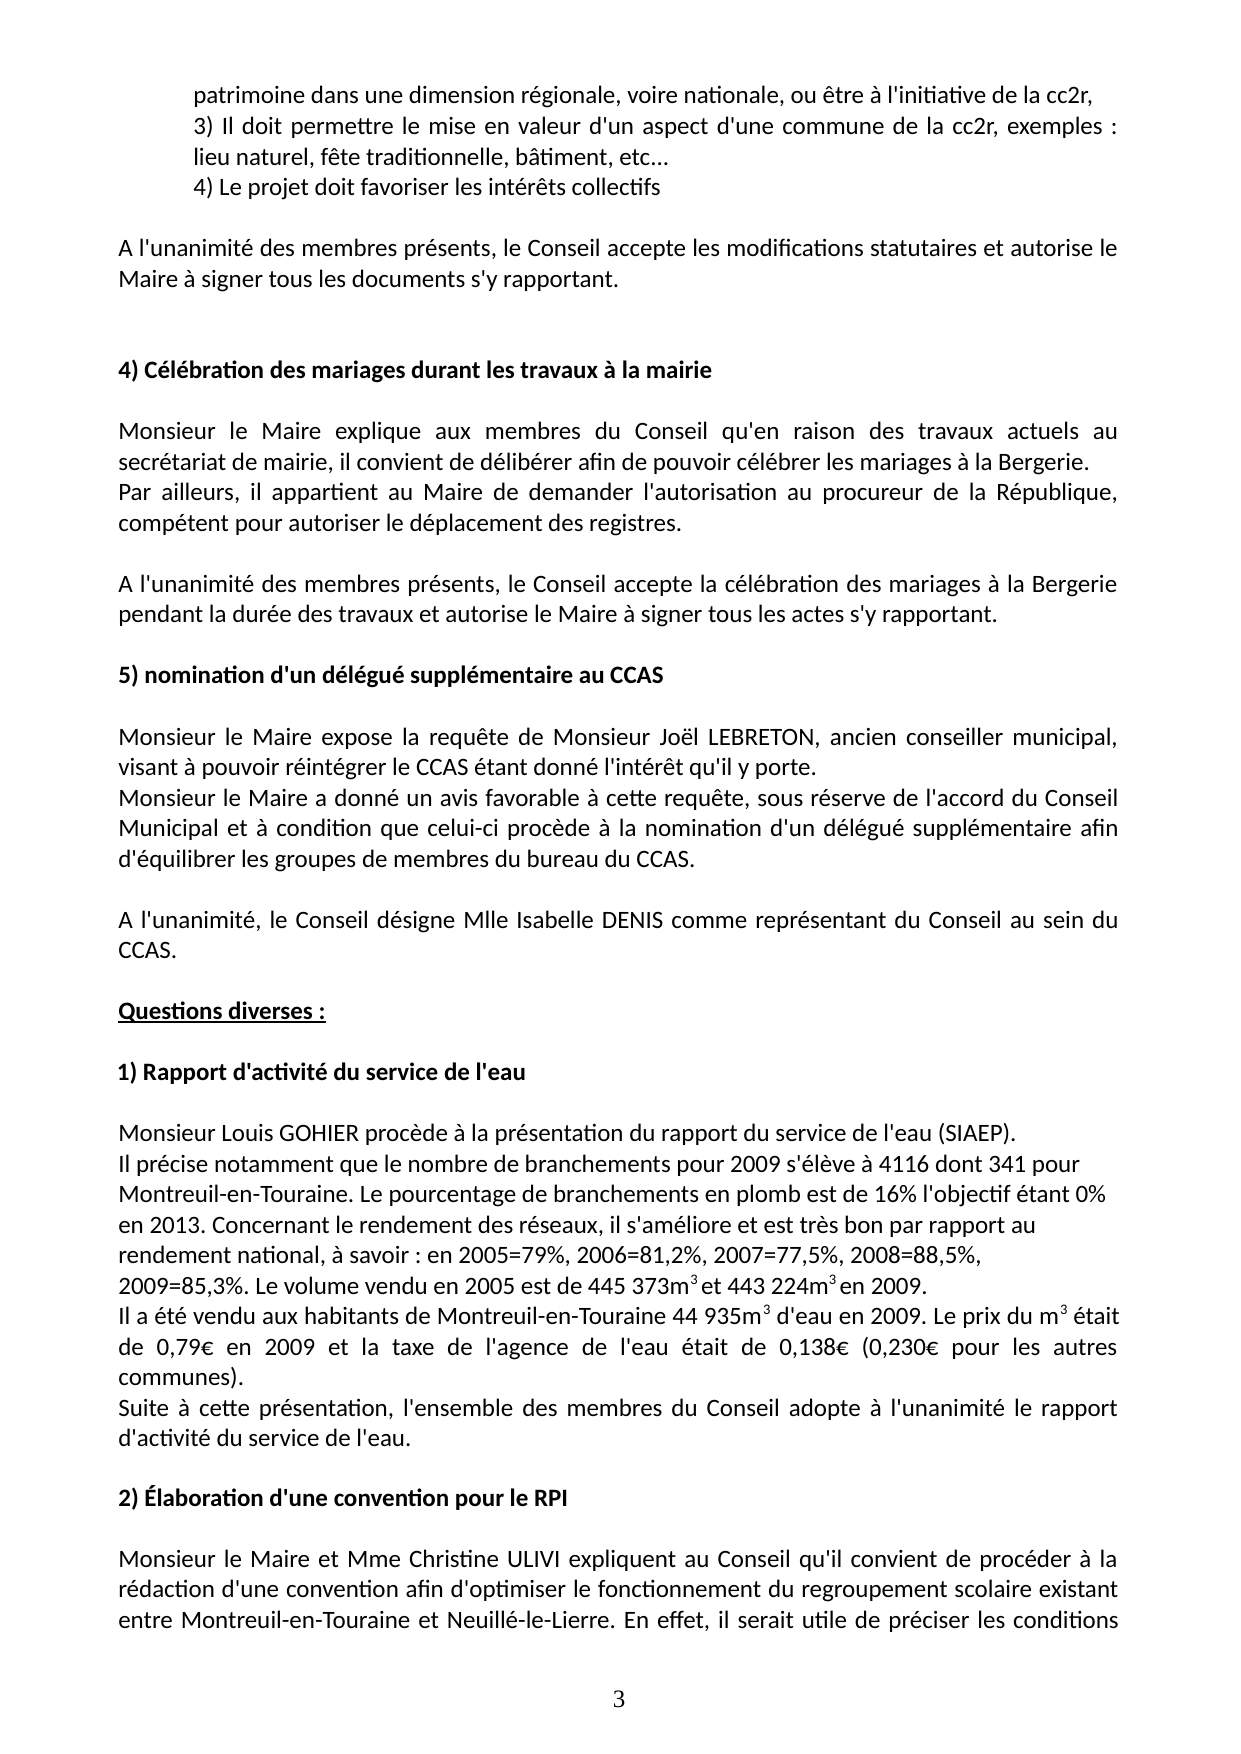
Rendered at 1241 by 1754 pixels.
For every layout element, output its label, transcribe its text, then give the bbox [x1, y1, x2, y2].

text Il a été vendu aux habitants de Montreuil-en-Touraine 44 935m3 d'eau en 2009. Le prix du m3 était de 0,79€ en 2009 et la taxe de l'agence de l'eau était de 0,138€ (0,230€ pour les autres communes). [118, 1301, 1120, 1392]
text Suite à cette présentation, l'ensemble des membres du Conseil adopte à l'unanimité le rapport d'activité du service de l'eau. [118, 1392, 1120, 1453]
list 4) Célébration des mariages durant les travaux à la mairie [117, 354, 1120, 385]
text A l'unanimité des membres présents, le Conseil accepte la célébration des mariages à la Bergerie pendant la durée des travaux et autorise le Maire à signer tous les actes s'y rapportant. [118, 568, 1120, 629]
text Il précise notamment que le nombre de branchements pour 2009 s'élève à 4116 dont 341 pour Montreuil-en-Touraine. Le pourcentage de branchements en plomb est de 16% l'objectif étant 0% en 2013. Concernant le rendement des réseaux, il s'améliore et est très bon par rapport au rendement national, à savoir : en 2005=79%, 2006=81,2%, 2007=77,5%, 2008=88,5%, 2009=85,3%. Le volume vendu en 2005 est de 445 373m3 et 443 224m3 en 2009. [118, 1148, 1120, 1301]
list 1) Rapport d'activité du service de l'eau [117, 1056, 1120, 1087]
list patrimoine dans une dimension régionale, voire nationale, ou être à l'initiative de la cc2r, [156, 80, 1120, 110]
text Monsieur le Maire et Mme Christine ULIVI expliquent au Conseil qu'il convient de procéder à la rédaction d'une convention afin d'optimiser le fonctionnement du regroupement scolaire existant entre Montreuil-en-Touraine et Neuillé-le-Lierre. En effet, il serait utile de préciser les conditions [118, 1543, 1120, 1634]
text Monsieur le Maire expose la requête de Monsieur Joël LEBRETON, ancien conseiller municipal, visant à pouvoir réintégrer le CCAS étant donné l'intérêt qu'il y porte. [118, 721, 1120, 782]
list 3) Il doit permettre le mise en valeur d'un aspect d'une commune de la cc2r, exemples : lieu naturel, fête traditionnelle, bâtiment, etc... [156, 110, 1120, 171]
list 4) Le projet doit favoriser les intérêts collectifs [156, 171, 1120, 202]
text A l'unanimité des membres présents, le Conseil accepte les modifications statutaires et autorise le Maire à signer tous les documents s'y rapportant. [118, 232, 1120, 293]
text Par ailleurs, il appartient au Maire de demander l'autorisation au procureur de la République, compétent pour autoriser le déplacement des registres. [118, 476, 1120, 537]
text A l'unanimité, le Conseil désigne Mlle Isabelle DENIS comme représentant du Conseil au sein du CCAS. [118, 904, 1120, 965]
text Monsieur le Maire explique aux membres du Conseil qu'en raison des travaux actuels au secrétariat de mairie, il convient de délibérer afin de pouvoir célébrer les mariages à la Bergerie. [118, 415, 1120, 476]
text 5) nomination d'un délégué supplémentaire au CCAS [118, 659, 1120, 690]
text Monsieur le Maire a donné un avis favorable à cette requête, sous réserve de l'accord du Conseil Municipal et à condition que celui-ci procède à la nomination d'un délégué supplémentaire afin d'équilibrer les groupes de membres du bureau du CCAS. [118, 782, 1120, 873]
text Monsieur Louis GOHIER procède à la présentation du rapport du service de l'eau (SIAEP). [118, 1117, 1120, 1148]
text 2) Élaboration d'une convention pour le RPI [118, 1482, 1120, 1512]
text Questions diverses : [118, 995, 1120, 1026]
